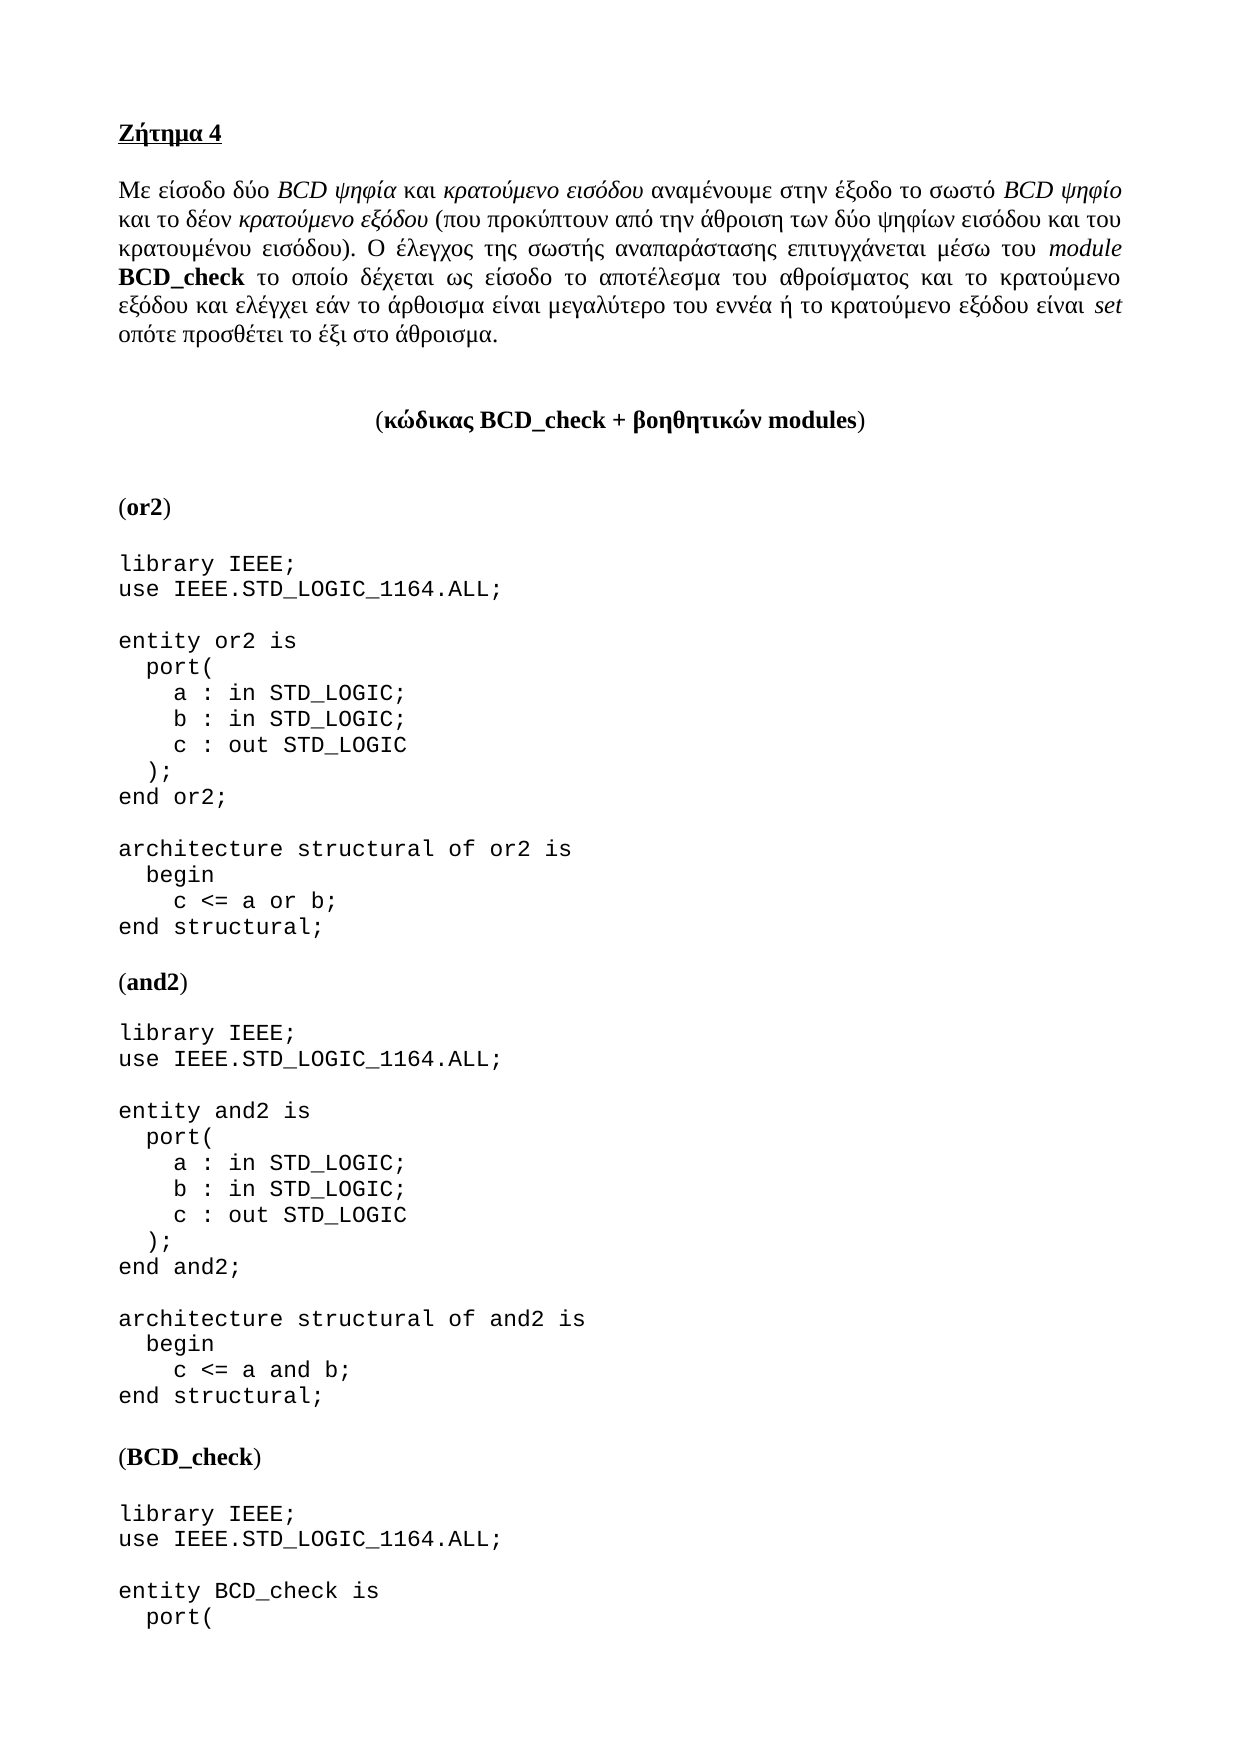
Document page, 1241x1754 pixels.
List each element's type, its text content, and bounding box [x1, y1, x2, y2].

text b : in STD_LOGIC; [118, 707, 1122, 733]
text begin [118, 1333, 1122, 1359]
text library IEEE; [118, 1022, 1122, 1047]
text end or2; [118, 785, 1122, 811]
text ); [118, 1229, 1122, 1255]
text port( [118, 1125, 1122, 1151]
text entity and2 is [118, 1099, 1122, 1125]
text ); [118, 759, 1122, 785]
text use IEEE.STD_LOGIC_1164.ALL; [118, 578, 1122, 604]
text c <= a or b; [118, 889, 1122, 915]
text use IEEE.STD_LOGIC_1164.ALL; [118, 1528, 1122, 1554]
text (and2) [118, 967, 1122, 996]
text library IEEE; [118, 552, 1122, 578]
text c : out STD_LOGIC [118, 1203, 1122, 1229]
text Ζήτημα 4 [118, 118, 1122, 147]
text a : in STD_LOGIC; [118, 1151, 1122, 1177]
text end structural; [118, 915, 1122, 941]
text port( [118, 656, 1122, 682]
text entity or2 is [118, 630, 1122, 656]
text b : in STD_LOGIC; [118, 1177, 1122, 1203]
text end structural; [118, 1385, 1122, 1411]
text (κώδικας BCD_check + βοηθητικών modules) [118, 406, 1122, 434]
text use IEEE.STD_LOGIC_1164.ALL; [118, 1047, 1122, 1073]
text Με είσοδο δύο BCD ψηφία και κρατούμενο εισόδου αναμένουμε στην έξοδο το σωστό BCD ψηφίο και το δέον κρατούμενο εξόδου (που προκύπτουν από την άθροιση των δύο ψηφίων εισόδου και του κρατουμένου εισόδου). Ο έλεγχος της σωστής αναπαράστασης επιτυγχάνεται μέσω του module BCD_check το οποίο δέχεται ως είσοδο το αποτέλεσμα του αθροίσματος και το κρατούμενο εξόδου και ελέγχει εάν το άρθοισμα είναι μεγαλύτερο του εννέα ή το κρατούμενο εξόδου είναι set οπότε προσθέτει το έξι στο άθροισμα. [118, 176, 1122, 348]
text c <= a and b; [118, 1359, 1122, 1385]
text begin [118, 863, 1122, 889]
text library IEEE; [118, 1502, 1122, 1528]
text architecture structural of and2 is [118, 1307, 1122, 1333]
text c : out STD_LOGIC [118, 733, 1122, 759]
text a : in STD_LOGIC; [118, 682, 1122, 707]
text end and2; [118, 1255, 1122, 1281]
text entity BCD_check is [118, 1580, 1122, 1606]
text architecture structural of or2 is [118, 837, 1122, 863]
text port( [118, 1606, 1122, 1632]
text (or2) [118, 492, 1122, 521]
text (BCD_check) [118, 1442, 1122, 1471]
